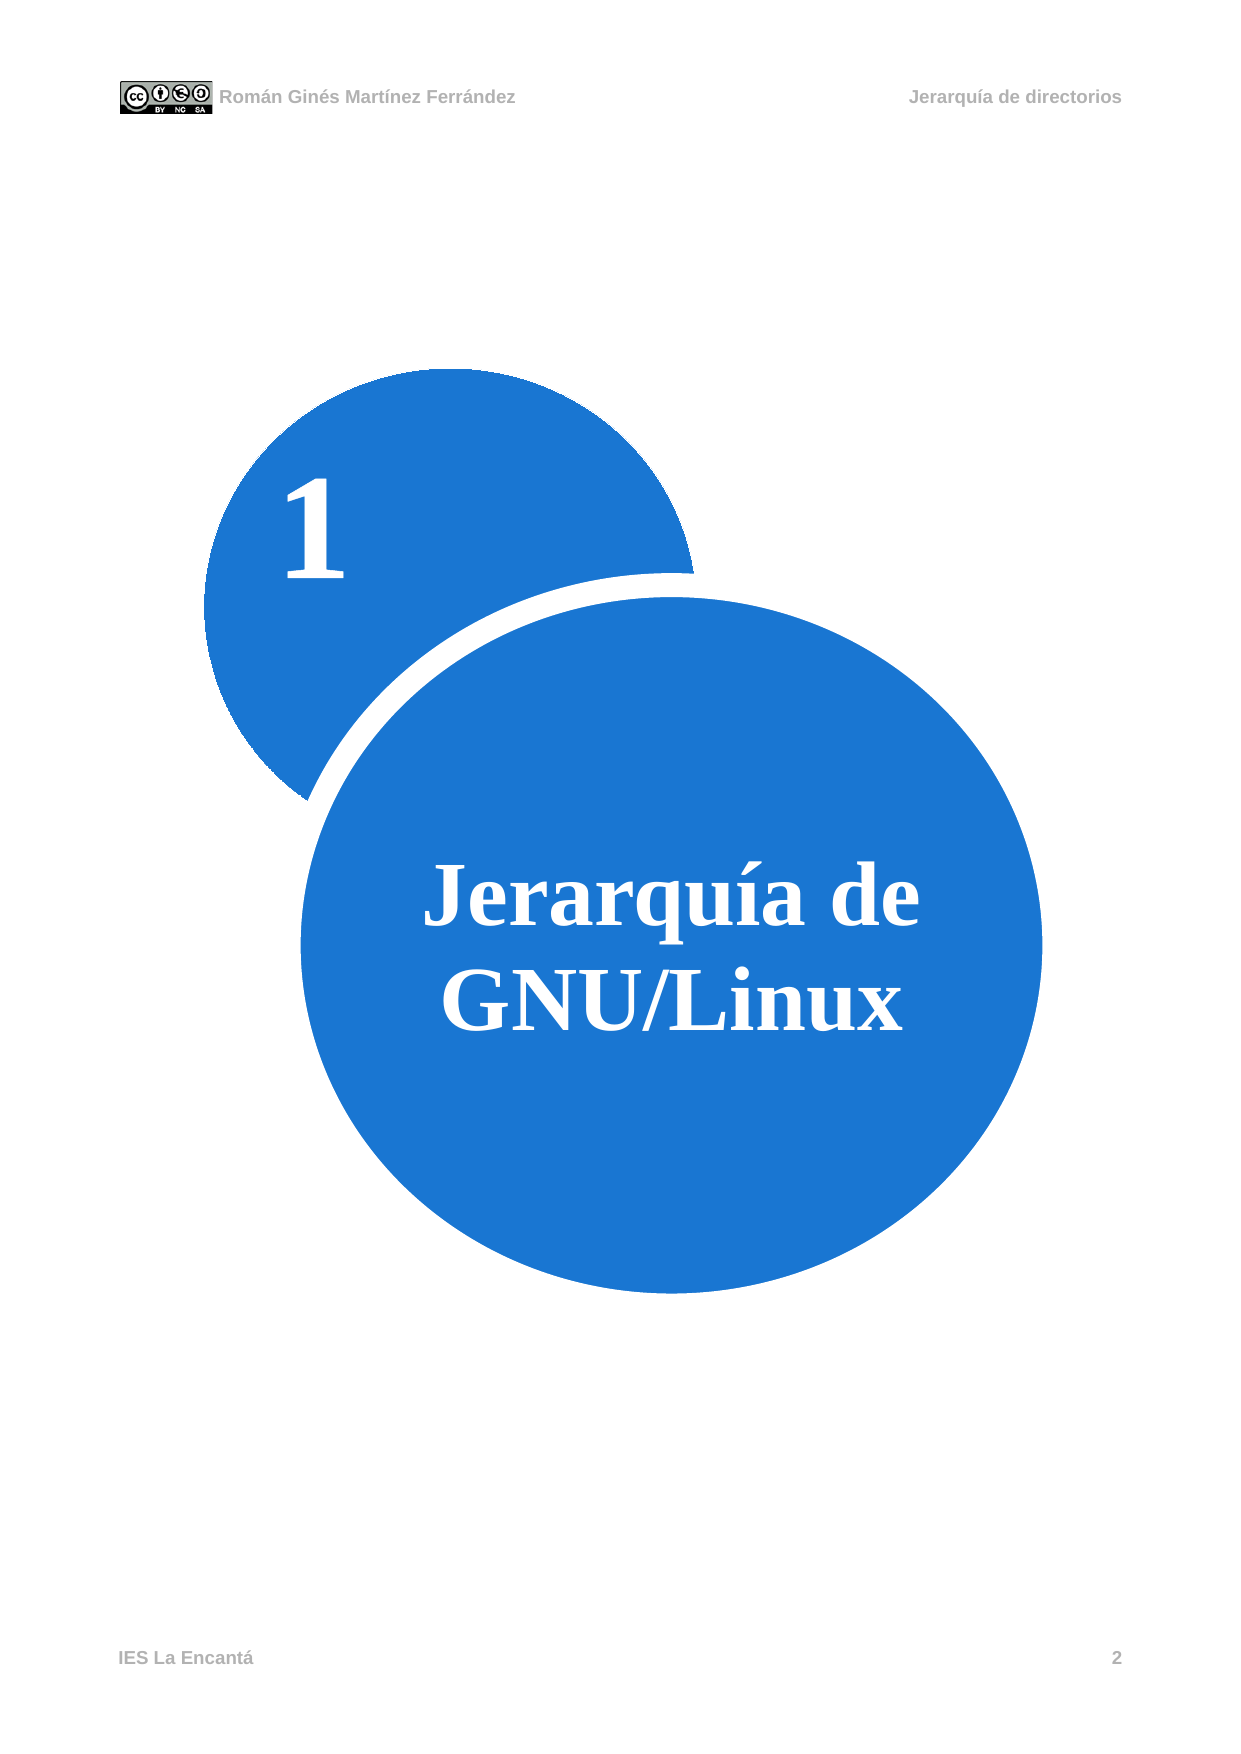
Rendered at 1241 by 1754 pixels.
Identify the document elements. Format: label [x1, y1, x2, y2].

picture [120, 81, 213, 114]
